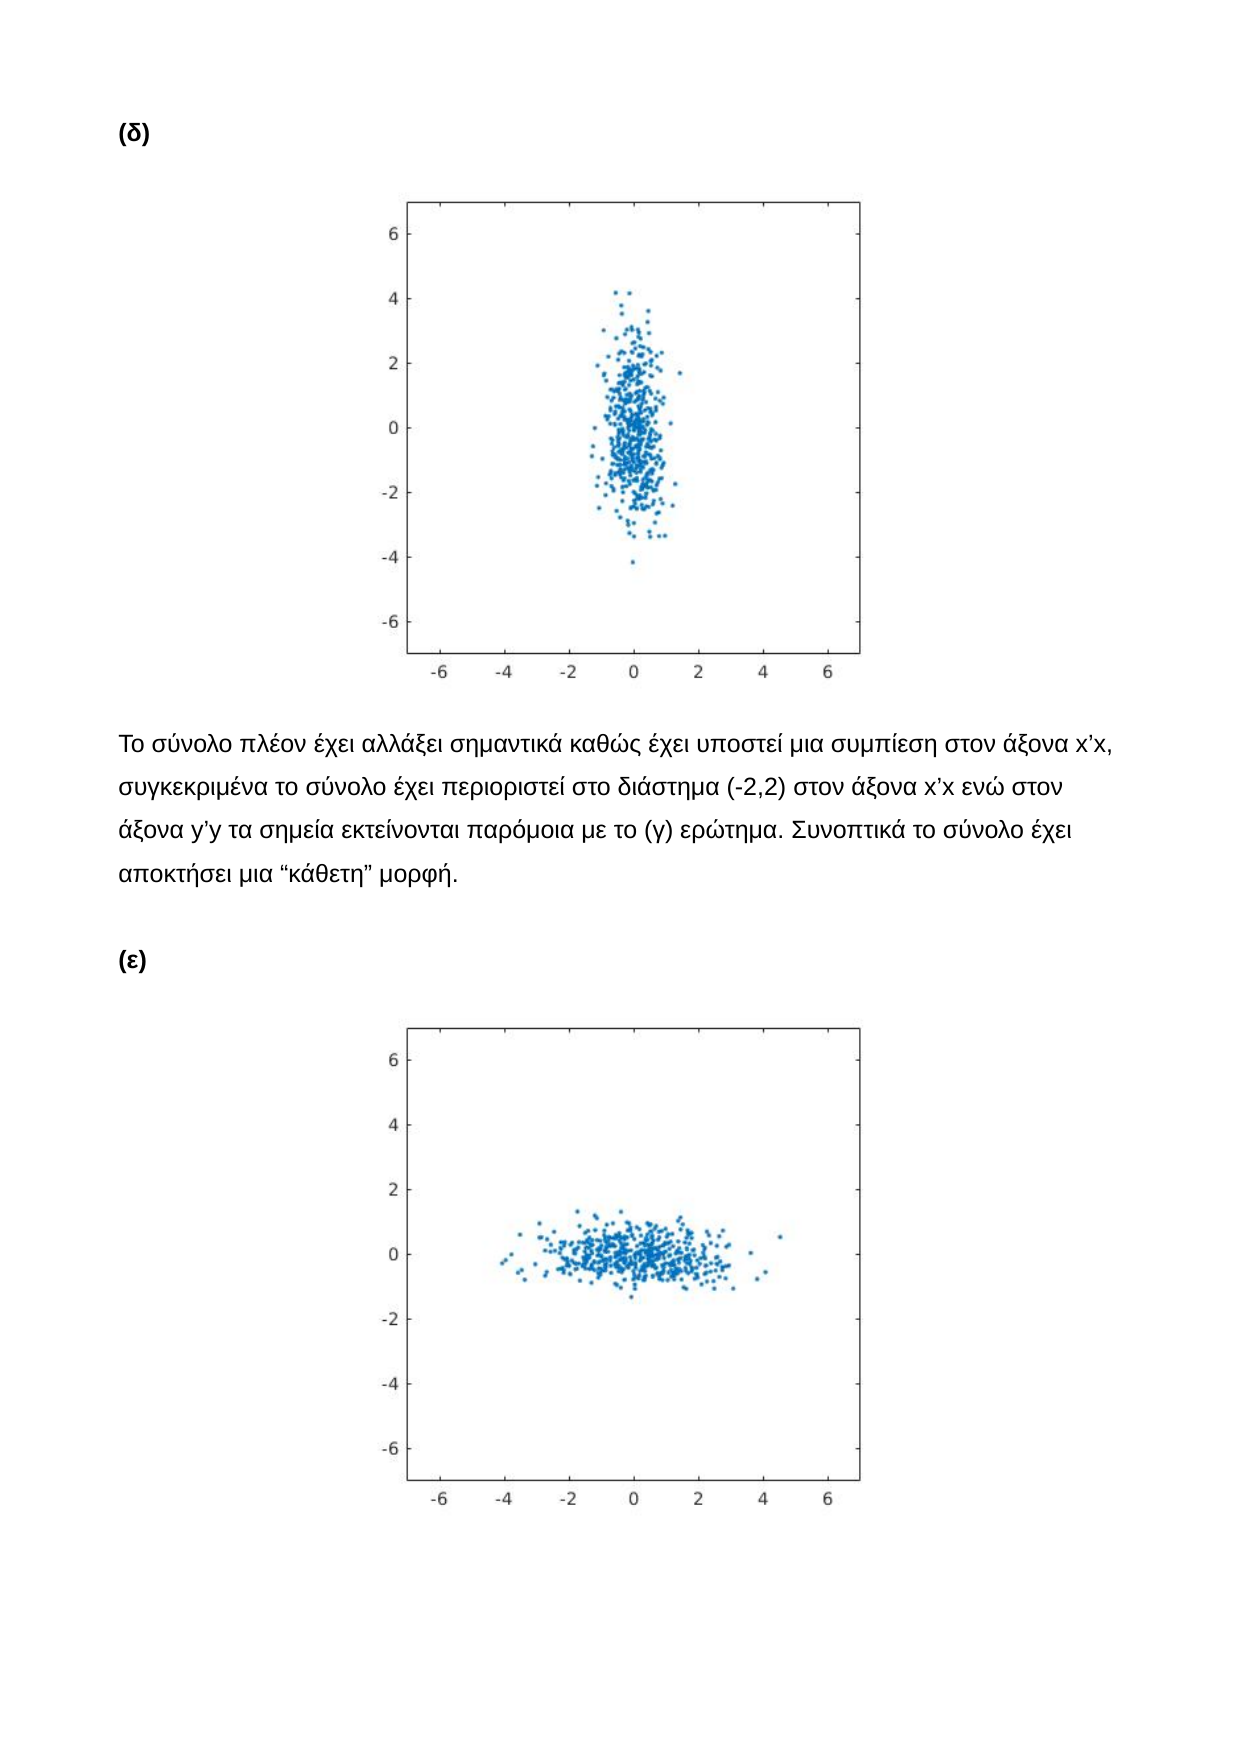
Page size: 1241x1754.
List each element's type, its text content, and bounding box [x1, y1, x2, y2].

picture [251, 987, 990, 1542]
picture [251, 161, 990, 715]
text Το σύνολο πλέον έχει αλλάξει σημαντικά καθώς έχει υποστεί μια συμπίεση στον άξονα x’x, συγκεκριμένα το σύνολο έχει περιοριστεί στο διάστημα (-2,2) στον άξονα x’x ενώ στον άξονα y’y τα σημεία εκτείνονται παρόμοια με το (γ) ερώτημα. Συνοπτικά το σύνολο έχει αποκτήσει μια “κάθετη” μορφή. [118, 161, 1122, 887]
text (δ) [118, 118, 1122, 147]
text (ε) [118, 945, 1122, 973]
